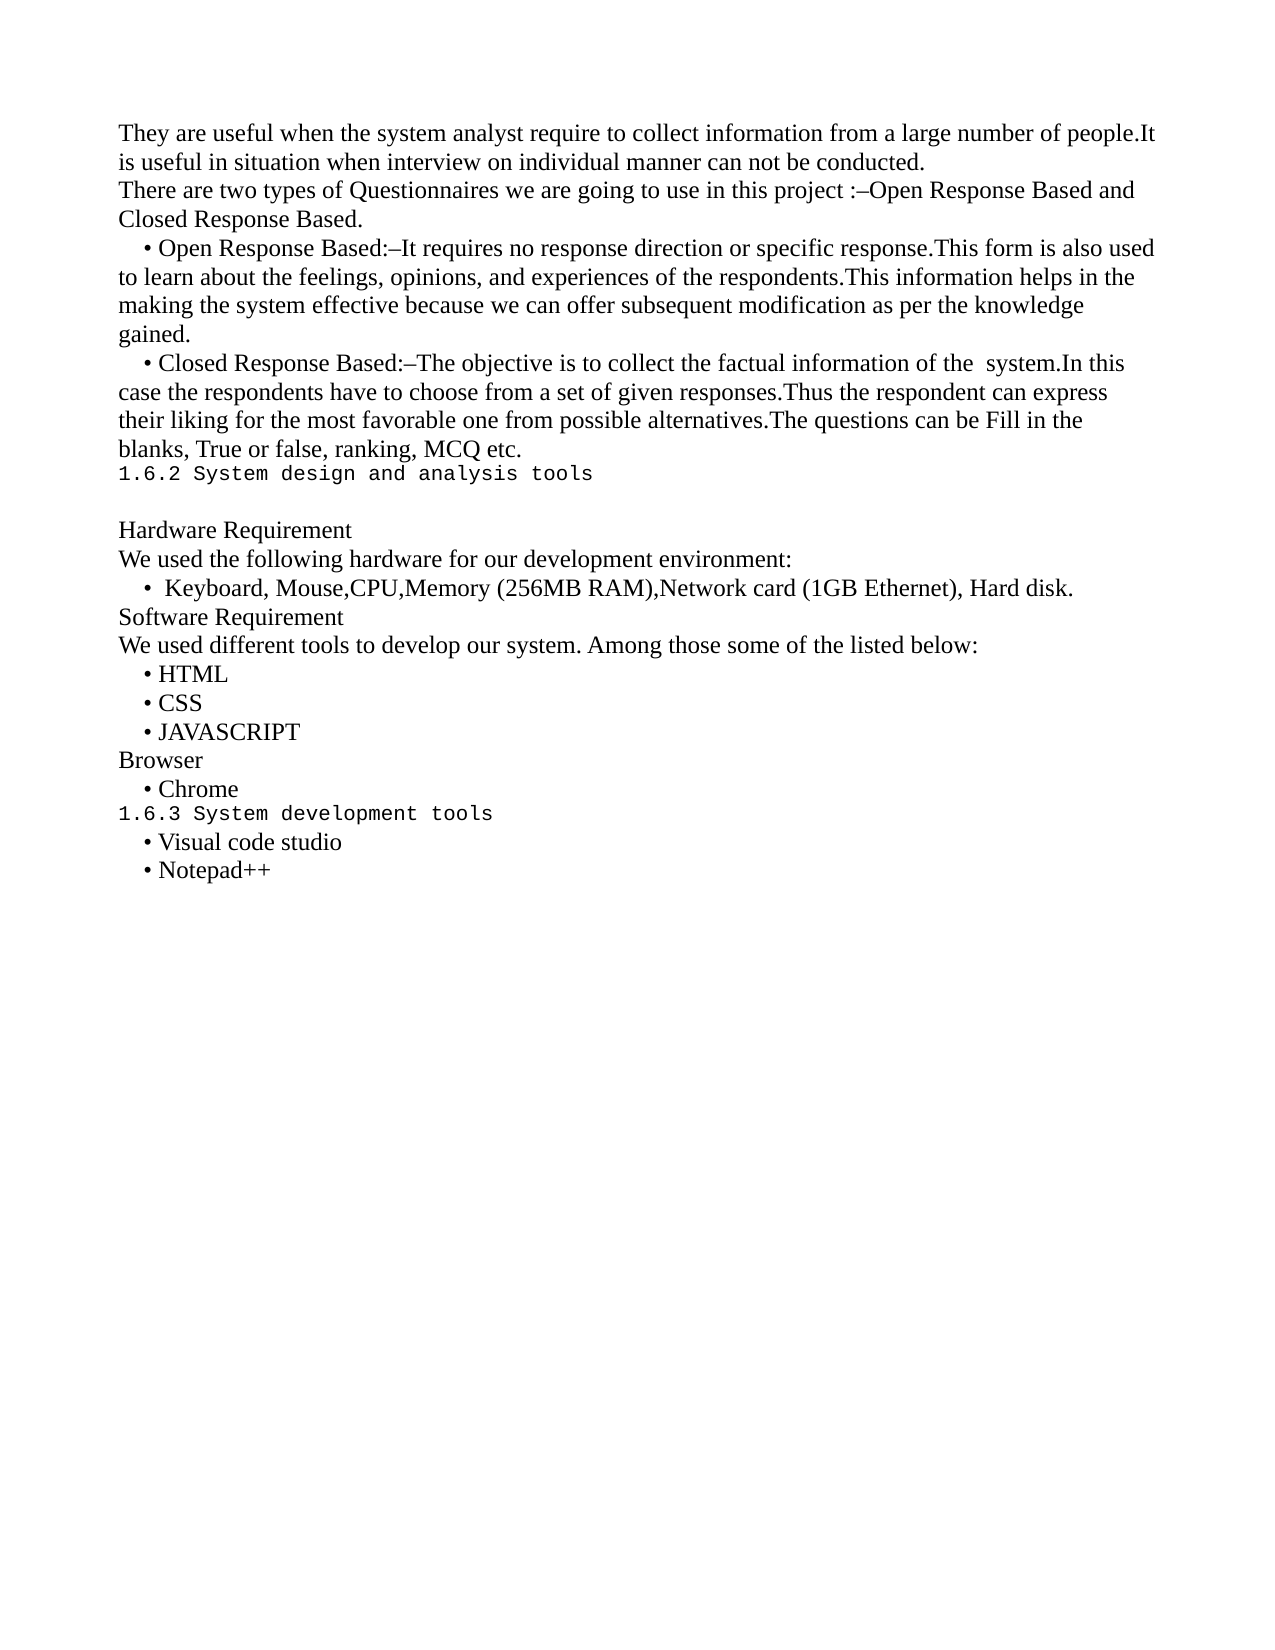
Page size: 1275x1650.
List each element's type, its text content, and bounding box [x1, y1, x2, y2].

text • Notepad++ [118, 855, 1157, 884]
text There are two types of Questionnaires we are going to use in this project :–Open Response Based and Closed Response Based. [118, 176, 1157, 233]
text • Open Response Based:–It requires no response direction or specific response.This form is also used to learn about the feelings, opinions, and experiences of the respondents.This information helps in the making the system effective because we can offer subsequent modification as per the knowledge gained. [118, 233, 1157, 348]
text • Closed Response Based:–The objective is to collect the factual information of the system.In this case the respondents have to choose from a set of given responses.Thus the respondent can express their liking for the most favorable one from possible alternatives.The questions can be Fill in the blanks, True or false, ranking, MCQ etc. [118, 348, 1157, 463]
text 1.6.3 System development tools [118, 803, 1157, 827]
text • Chrome [118, 774, 1157, 803]
text We used different tools to develop our system. Among those some of the listed below: [118, 631, 1157, 659]
text • Visual code studio [118, 827, 1157, 855]
text • JAVASCRIPT [118, 717, 1157, 746]
text • HTML [118, 659, 1157, 688]
text Software Requirement [118, 602, 1157, 631]
text We used the following hardware for our development environment: [118, 544, 1157, 573]
text They are useful when the system analyst require to collect information from a large number of people.It is useful in situation when interview on individual manner can not be conducted. [118, 118, 1157, 176]
text 1.6.2 System design and analysis tools [118, 463, 1157, 487]
text Hardware Requirement [118, 516, 1157, 544]
text • Keyboard, Mouse,CPU,Memory (256MB RAM),Network card (1GB Ethernet), Hard disk. [118, 573, 1157, 602]
text Browser [118, 746, 1157, 774]
text • CSS [118, 688, 1157, 717]
